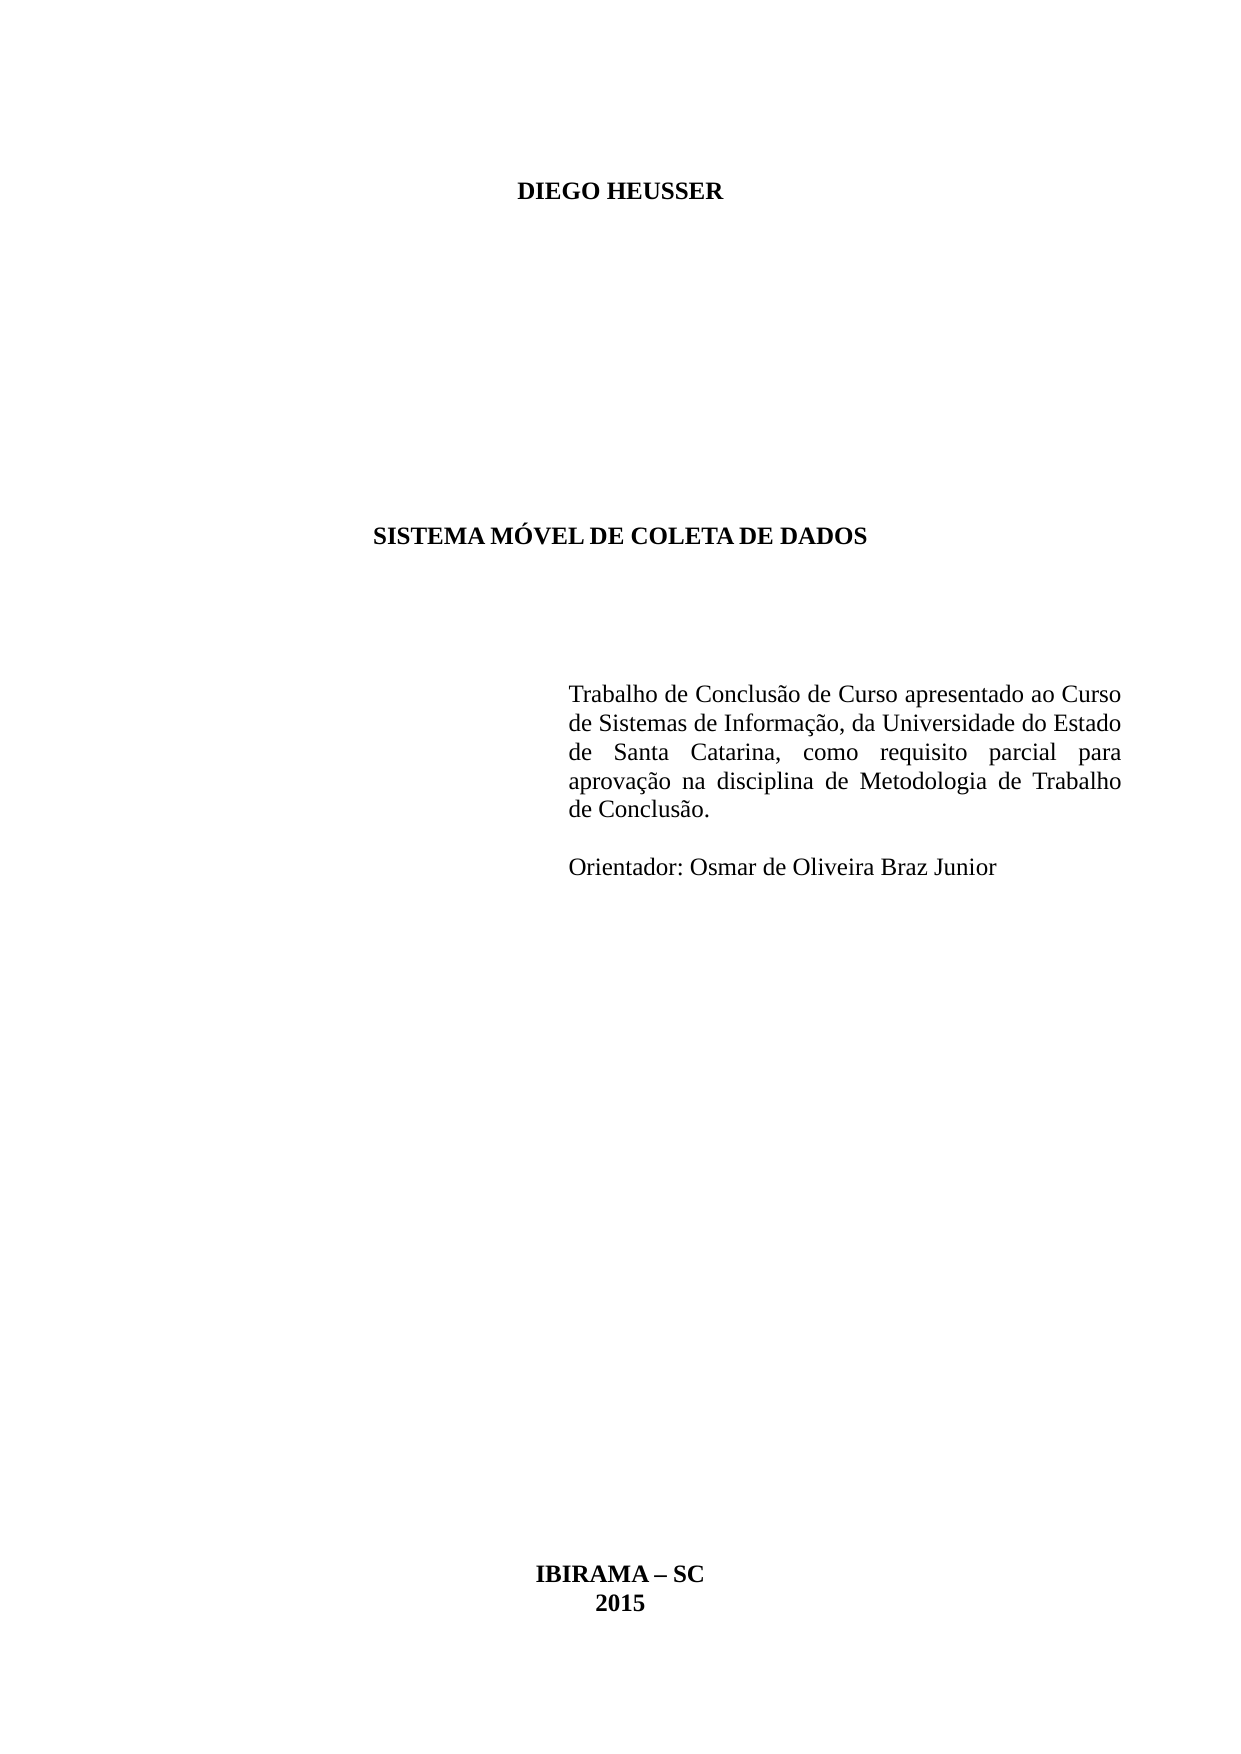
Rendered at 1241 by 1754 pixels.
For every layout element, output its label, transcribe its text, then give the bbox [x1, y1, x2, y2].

text Orientador: Osmar de Oliveira Braz Junior [568, 852, 1122, 881]
text Trabalho de Conclusão de Curso apresentado ao Curso de Sistemas de Informação, da Universidade do Estado de Santa Catarina, como requisito parcial para aprovação na disciplina de Metodologia de Trabalho de Conclusão. [568, 679, 1122, 823]
text Diego Heusser [118, 176, 1122, 205]
text sistema móvel de coleta de dados [118, 521, 1122, 550]
text IBIRAMA – SC [118, 1559, 1122, 1588]
text 2015 [118, 1588, 1122, 1617]
